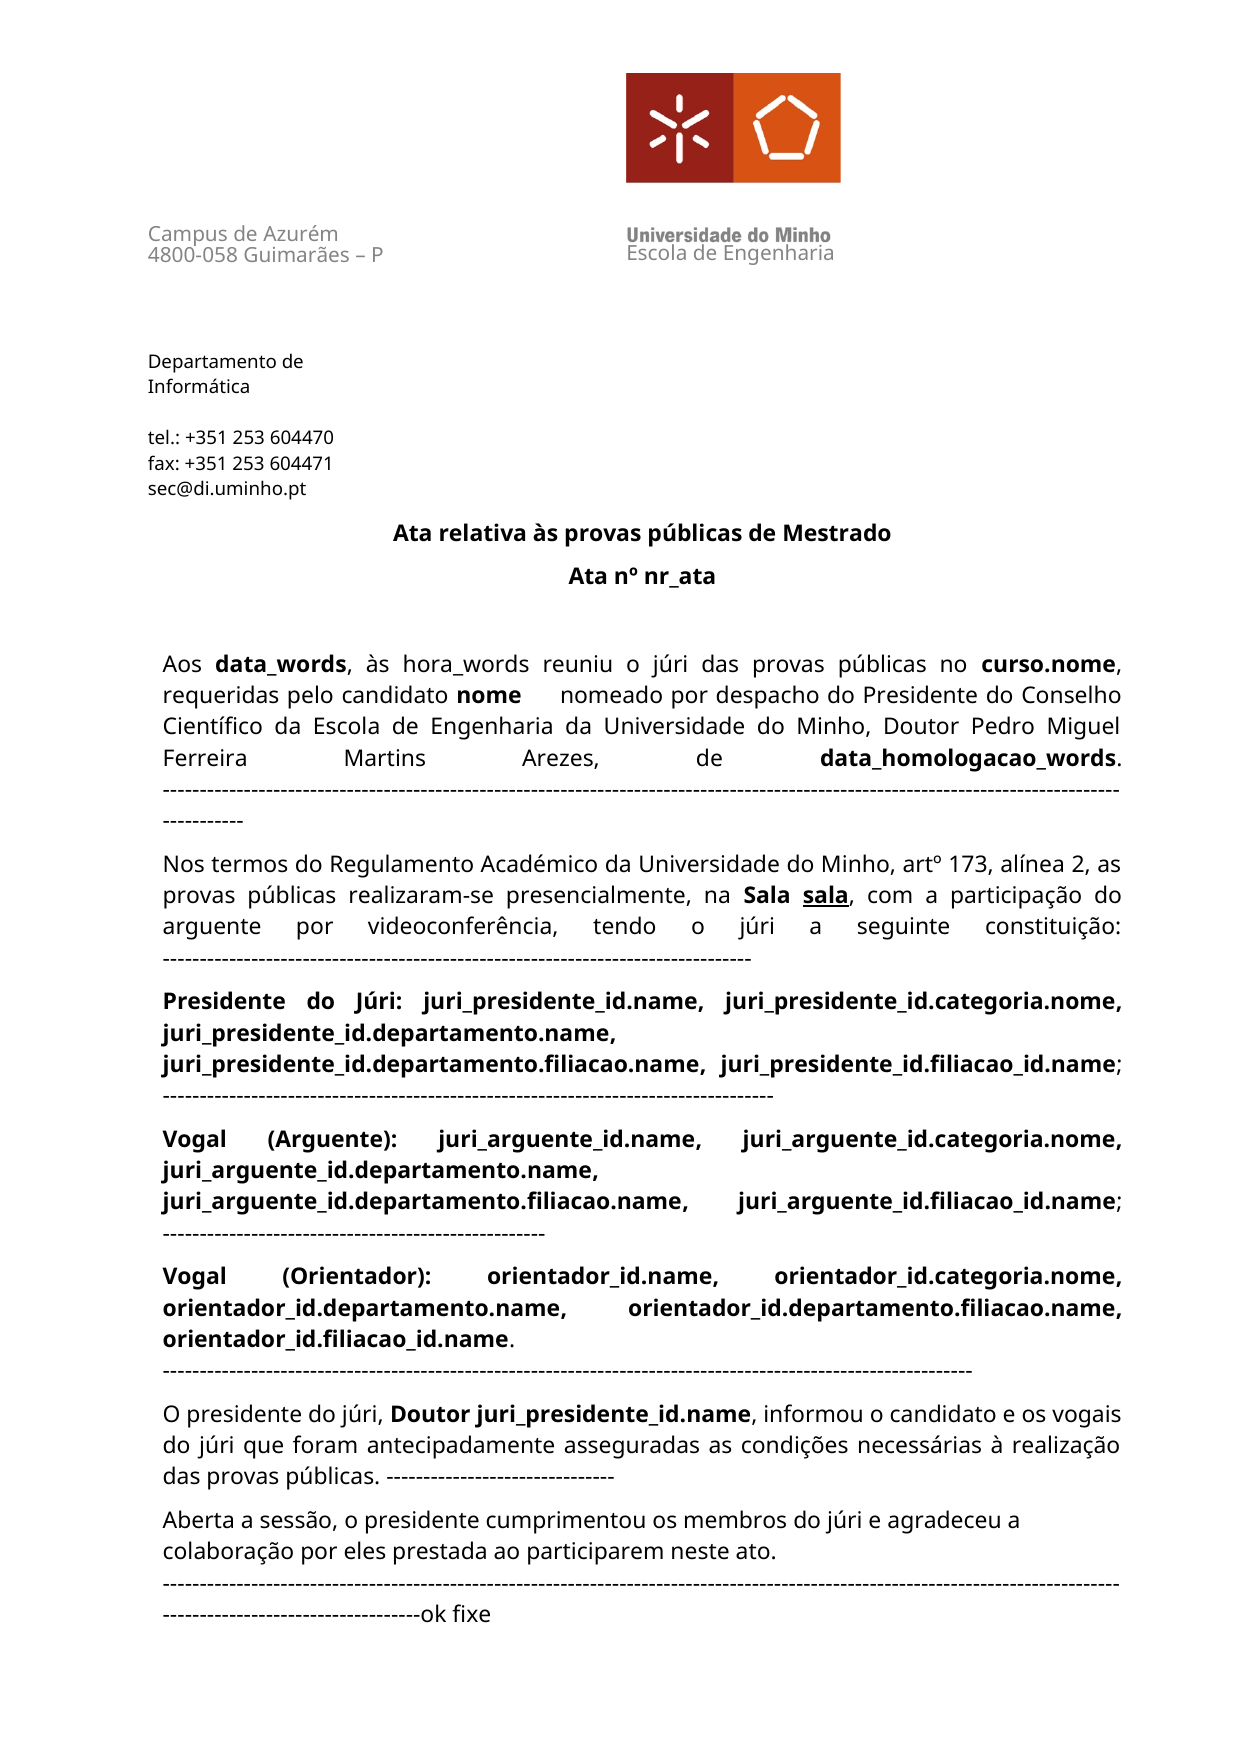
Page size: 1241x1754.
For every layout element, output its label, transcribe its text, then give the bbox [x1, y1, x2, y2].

text Ata relativa às provas públicas de Mestrado [162, 516, 1122, 548]
text Ata nº nr_ata [162, 560, 1122, 591]
text Vogal (Orientador): orientador_id.name, orientador_id.categoria.nome, orientador_id.departamento.name, orientador_id.departamento.filiacao.name, orientador_id.filiacao_id.name. -------------------------------------------------------------------------------------------------------------- [162, 1260, 1122, 1385]
table_cell [387, 225, 607, 329]
table_cell Campus de Azurém 4800-058 Guimarães – P [148, 225, 387, 329]
table_cell [626, 329, 1141, 348]
table_cell [626, 302, 841, 329]
table_cell Departamento de Informática tel.: +351 253 604470 fax: +351 253 604471 sec@di.uminho.pt [148, 348, 387, 516]
text Vogal (Arguente): juri_arguente_id.name, juri_arguente_id.categoria.nome, juri_arguente_id.departamento.name, juri_arguente_id.departamento.filiacao.name, juri_arguente_id.filiacao_id.name; ---------------------------------------------------- [162, 1123, 1122, 1248]
table_header [148, 74, 367, 224]
text Aos data_words, às hora_words reuniu o júri das provas públicas no curso.nome, requeridas pelo candidato nome nomeado por despacho do Presidente do Conselho Científico da Escola de Engenharia da Universidade do Minho, Doutor Pedro Miguel Ferreira Martins Arezes, de data_homologacao_words. --------------------------------------------------------------------------------------------------------------------------------------------- [162, 648, 1122, 835]
text Aberta a sessão, o presidente cumprimentou os membros do júri e agradeceu a colaboração por eles prestada ao participarem neste ato. ---------------------------------------------------------------------------------------------------------------------------------------------------------------------ok fixe [162, 1504, 1122, 1629]
table_cell [148, 329, 607, 348]
table_header [607, 74, 626, 224]
table_header Escola de Engenharia [626, 74, 1141, 302]
table_header [387, 74, 607, 224]
text O presidente do júri, Doutor juri_presidente_id.name, informou o candidato e os vogais do júri que foram antecipadamente asseguradas as condições necessárias à realização das provas públicas. ------------------------------- [162, 1398, 1122, 1491]
table_header [368, 74, 387, 224]
table_cell [387, 348, 607, 516]
table_cell [626, 348, 841, 516]
table_cell [841, 348, 1141, 516]
picture [626, 73, 841, 243]
table_cell [607, 225, 626, 329]
table_cell [607, 348, 626, 516]
text Presidente do Júri: juri_presidente_id.name, juri_presidente_id.categoria.nome, juri_presidente_id.departamento.name, juri_presidente_id.departamento.filiacao.name, juri_presidente_id.filiacao_id.name; ----------------------------------------------------------------------------------- [162, 985, 1122, 1110]
text Nos termos do Regulamento Académico da Universidade do Minho, artº 173, alínea 2, as provas públicas realizaram-se presencialmente, na Sala sala, com a participação do arguente por videoconferência, tendo o júri a seguinte constituição: -------------------------------------------------------------------------------- [162, 848, 1122, 973]
table_cell [607, 329, 626, 348]
table_cell [841, 302, 1141, 329]
